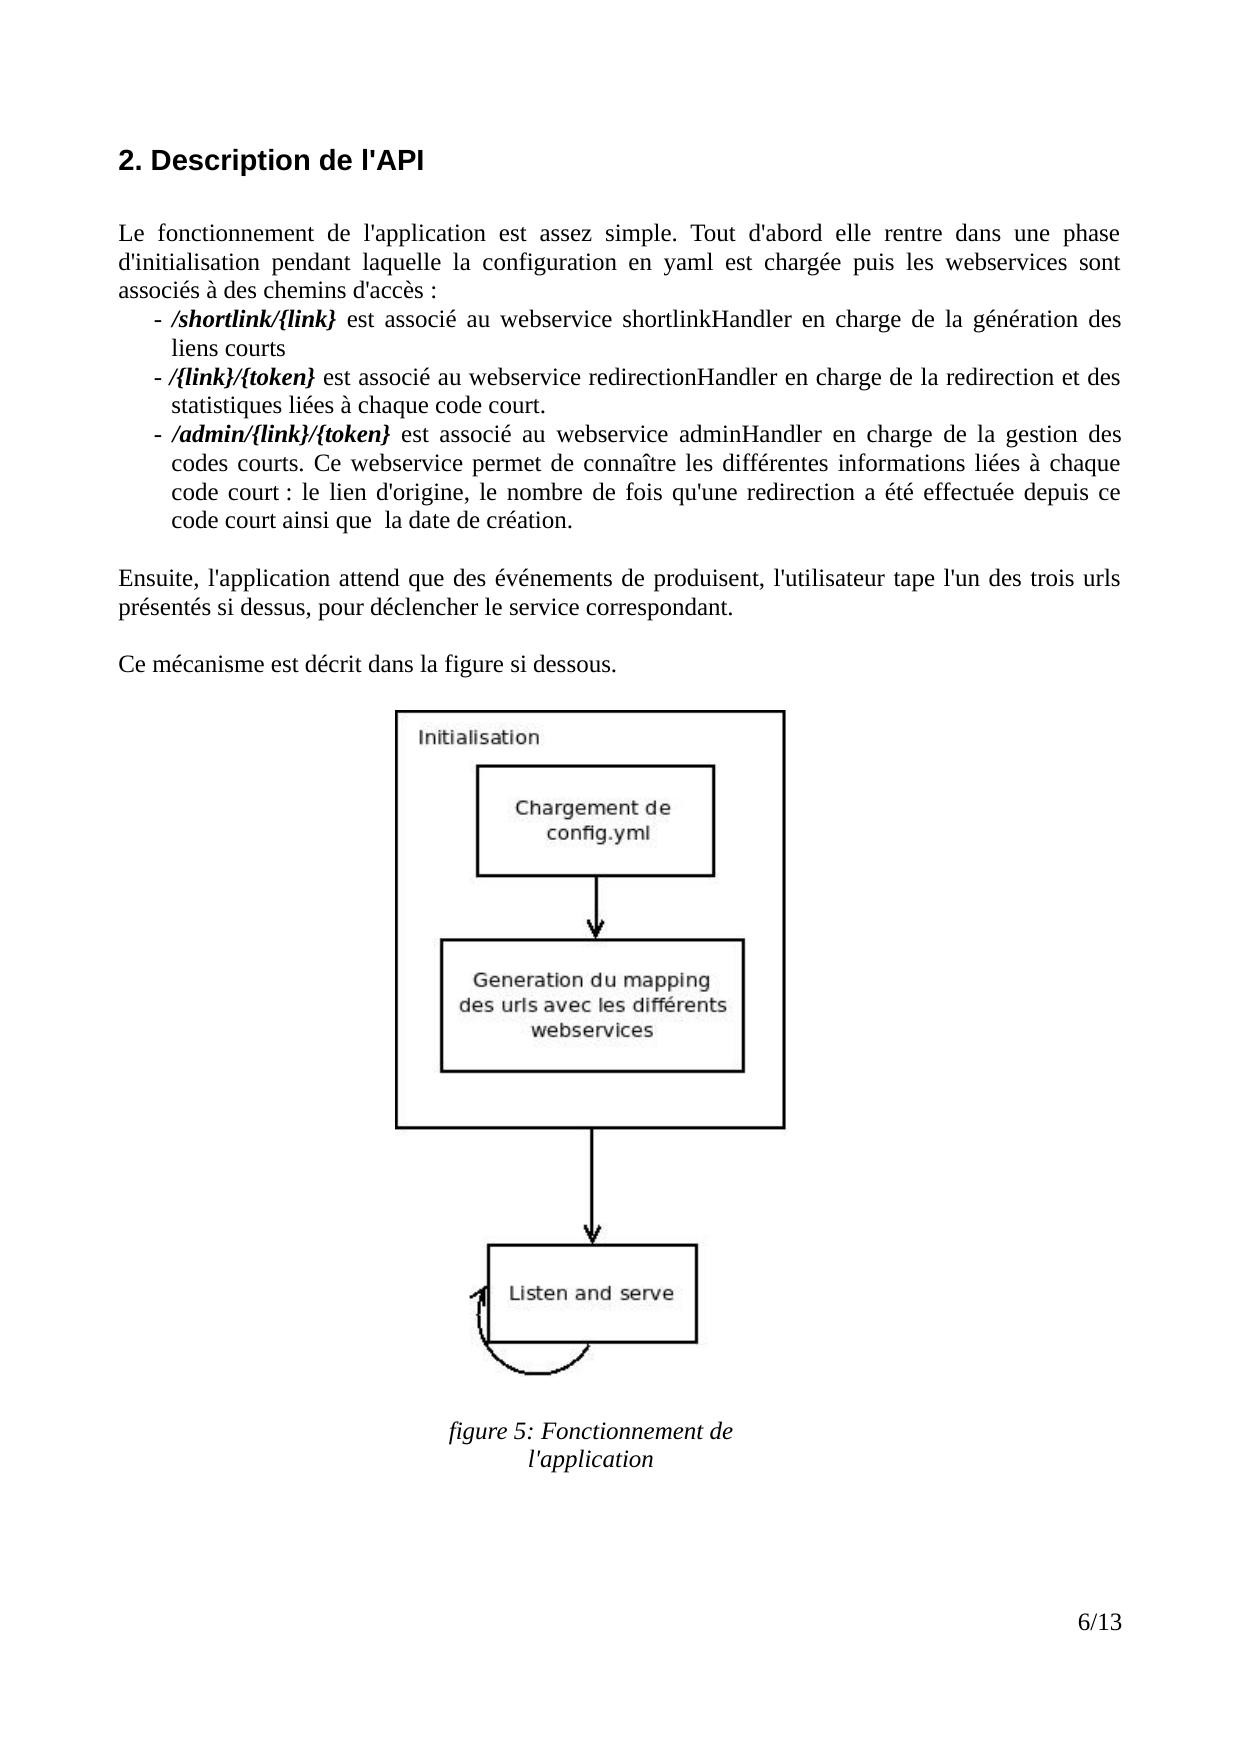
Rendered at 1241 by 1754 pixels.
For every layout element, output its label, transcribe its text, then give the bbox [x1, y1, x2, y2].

text - /shortlink/{link} est associé au webservice shortlinkHandler en charge de la génération des liens courts [153, 304, 1122, 362]
text - /{link}/{token} est associé au webservice redirectionHandler en charge de la redirection et des statistiques liées à chaque code court. [153, 362, 1122, 419]
text Ce mécanisme est décrit dans la figure si dessous. [118, 649, 1122, 678]
text - /admin/{link}/{token} est associé au webservice adminHandler en charge de la gestion des codes courts. Ce webservice permet de connaître les différentes informations liées à chaque code court : le lien d'origine, le nombre de fois qu'une redirection a été effectuée depuis ce code court ainsi que la date de création. [153, 419, 1122, 534]
text Ensuite, l'application attend que des événements de produisent, l'utilisateur tape l'un des trois urls présentés si dessus, pour déclencher le service correspondant. [118, 563, 1122, 620]
subtitle 2. Description de l'API [118, 143, 1122, 177]
text Le fonctionnement de l'application est assez simple. Tout d'abord elle rentre dans une phase d'initialisation pendant laquelle la configuration en yaml est chargée puis les webservices sont associés à des chemins d'accès : [118, 218, 1122, 304]
picture [395, 710, 789, 1377]
text figure 5: Fonctionnement de l'application [395, 1416, 789, 1473]
